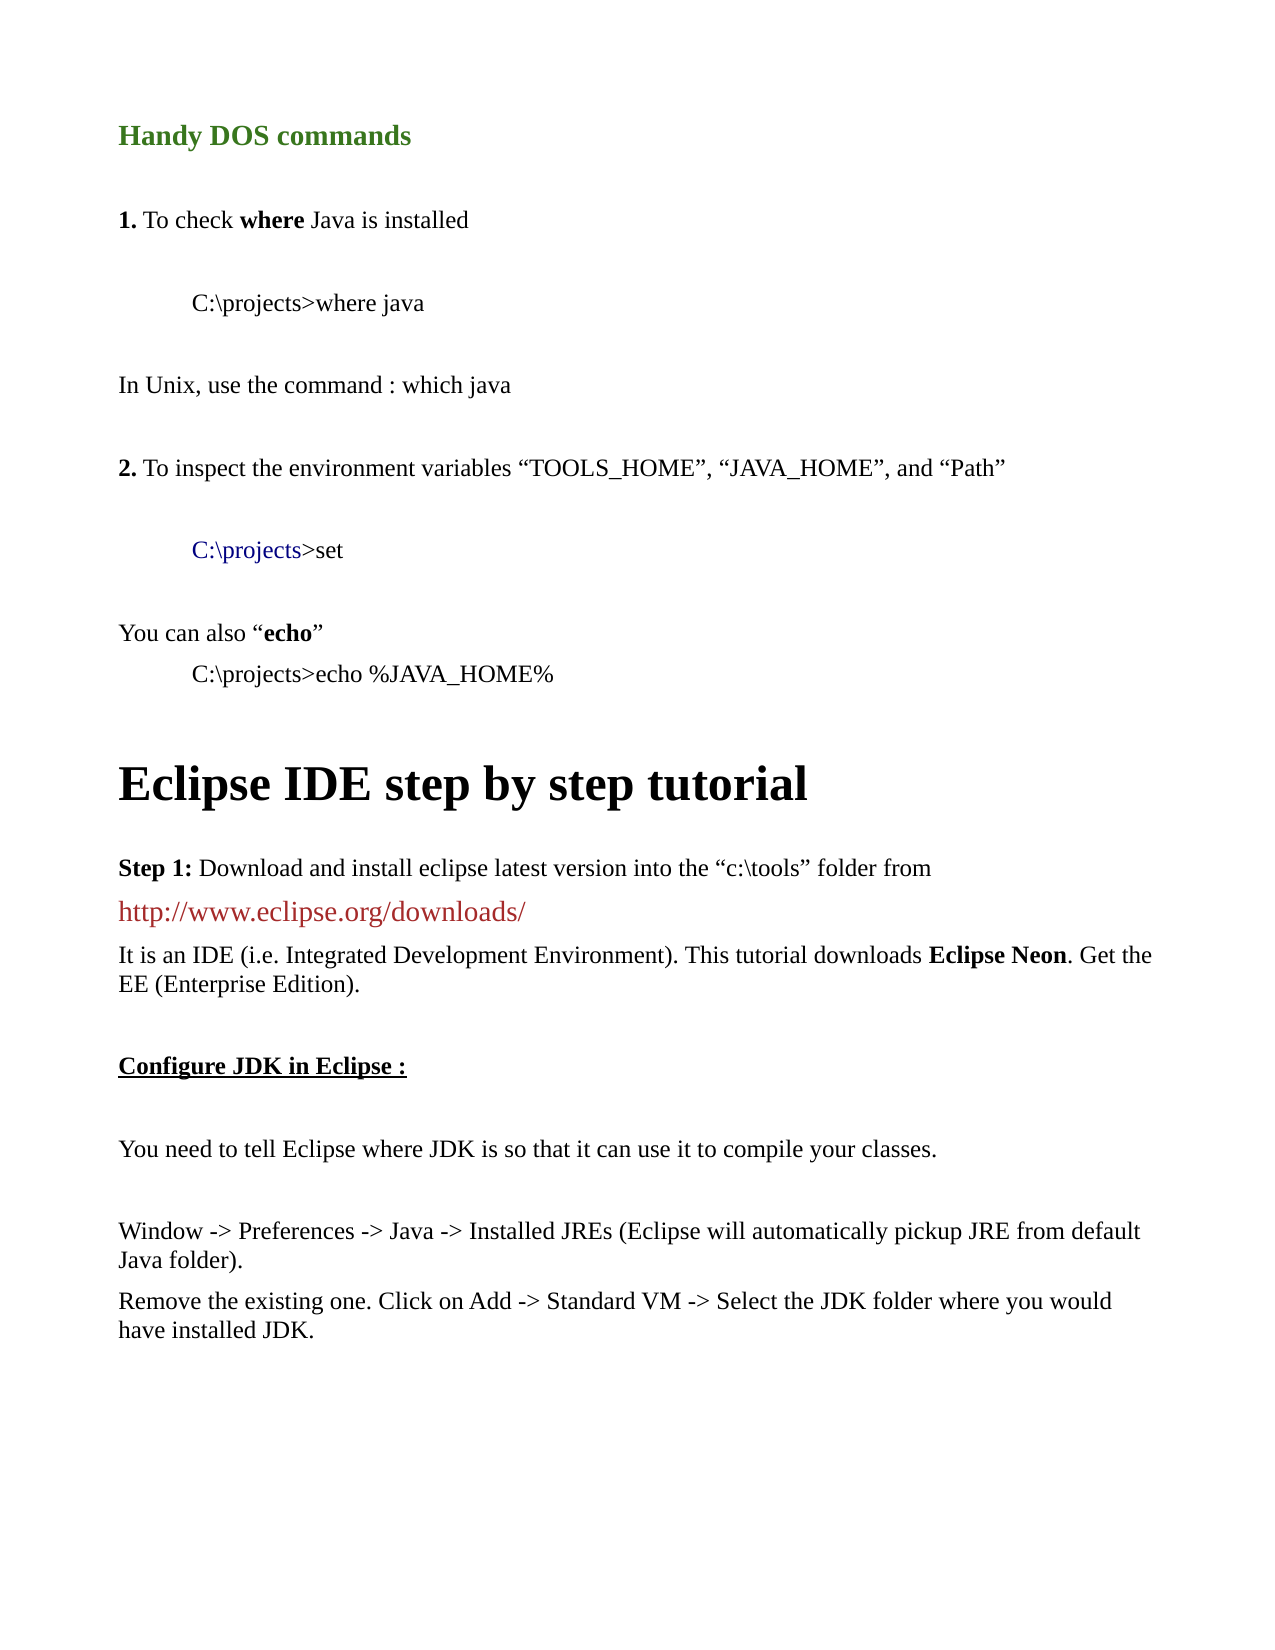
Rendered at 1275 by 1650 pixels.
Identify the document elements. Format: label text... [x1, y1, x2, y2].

subtitle Eclipse IDE step by step tutorial [118, 754, 1157, 812]
text C:\projects>where java [192, 288, 1157, 317]
text C:\projects>set [192, 535, 1157, 564]
text It is an IDE (i.e. Integrated Development Environment). This tutorial downloads Eclipse Neon. Get the EE (Enterprise Edition). [118, 940, 1157, 998]
text Remove the existing one. Click on Add -> Standard VM -> Select the JDK folder where you would have installed JDK. [118, 1286, 1157, 1344]
text C:\projects>echo %JAVA_HOME% [118, 659, 1157, 688]
text 2. To inspect the environment variables “TOOLS_HOME”, “JAVA_HOME”, and “Path” [118, 453, 1157, 482]
text Window -> Preferences -> Java -> Installed JREs (Eclipse will automatically pickup JRE from default Java folder). [118, 1216, 1157, 1274]
text You need to tell Eclipse where JDK is so that it can use it to compile your classes. [118, 1134, 1157, 1163]
text In Unix, use the command : which java [118, 370, 1157, 399]
text 1. To check where Java is installed [118, 205, 1157, 234]
text You can also “echo” [118, 618, 1157, 647]
text Step 1: Download and install eclipse latest version into the “c:\tools” folder from [118, 853, 1157, 882]
text http://www.eclipse.org/downloads/ [118, 894, 1157, 928]
text Configure JDK in Eclipse : [118, 1051, 1157, 1080]
text Handy DOS commands [118, 118, 1157, 152]
